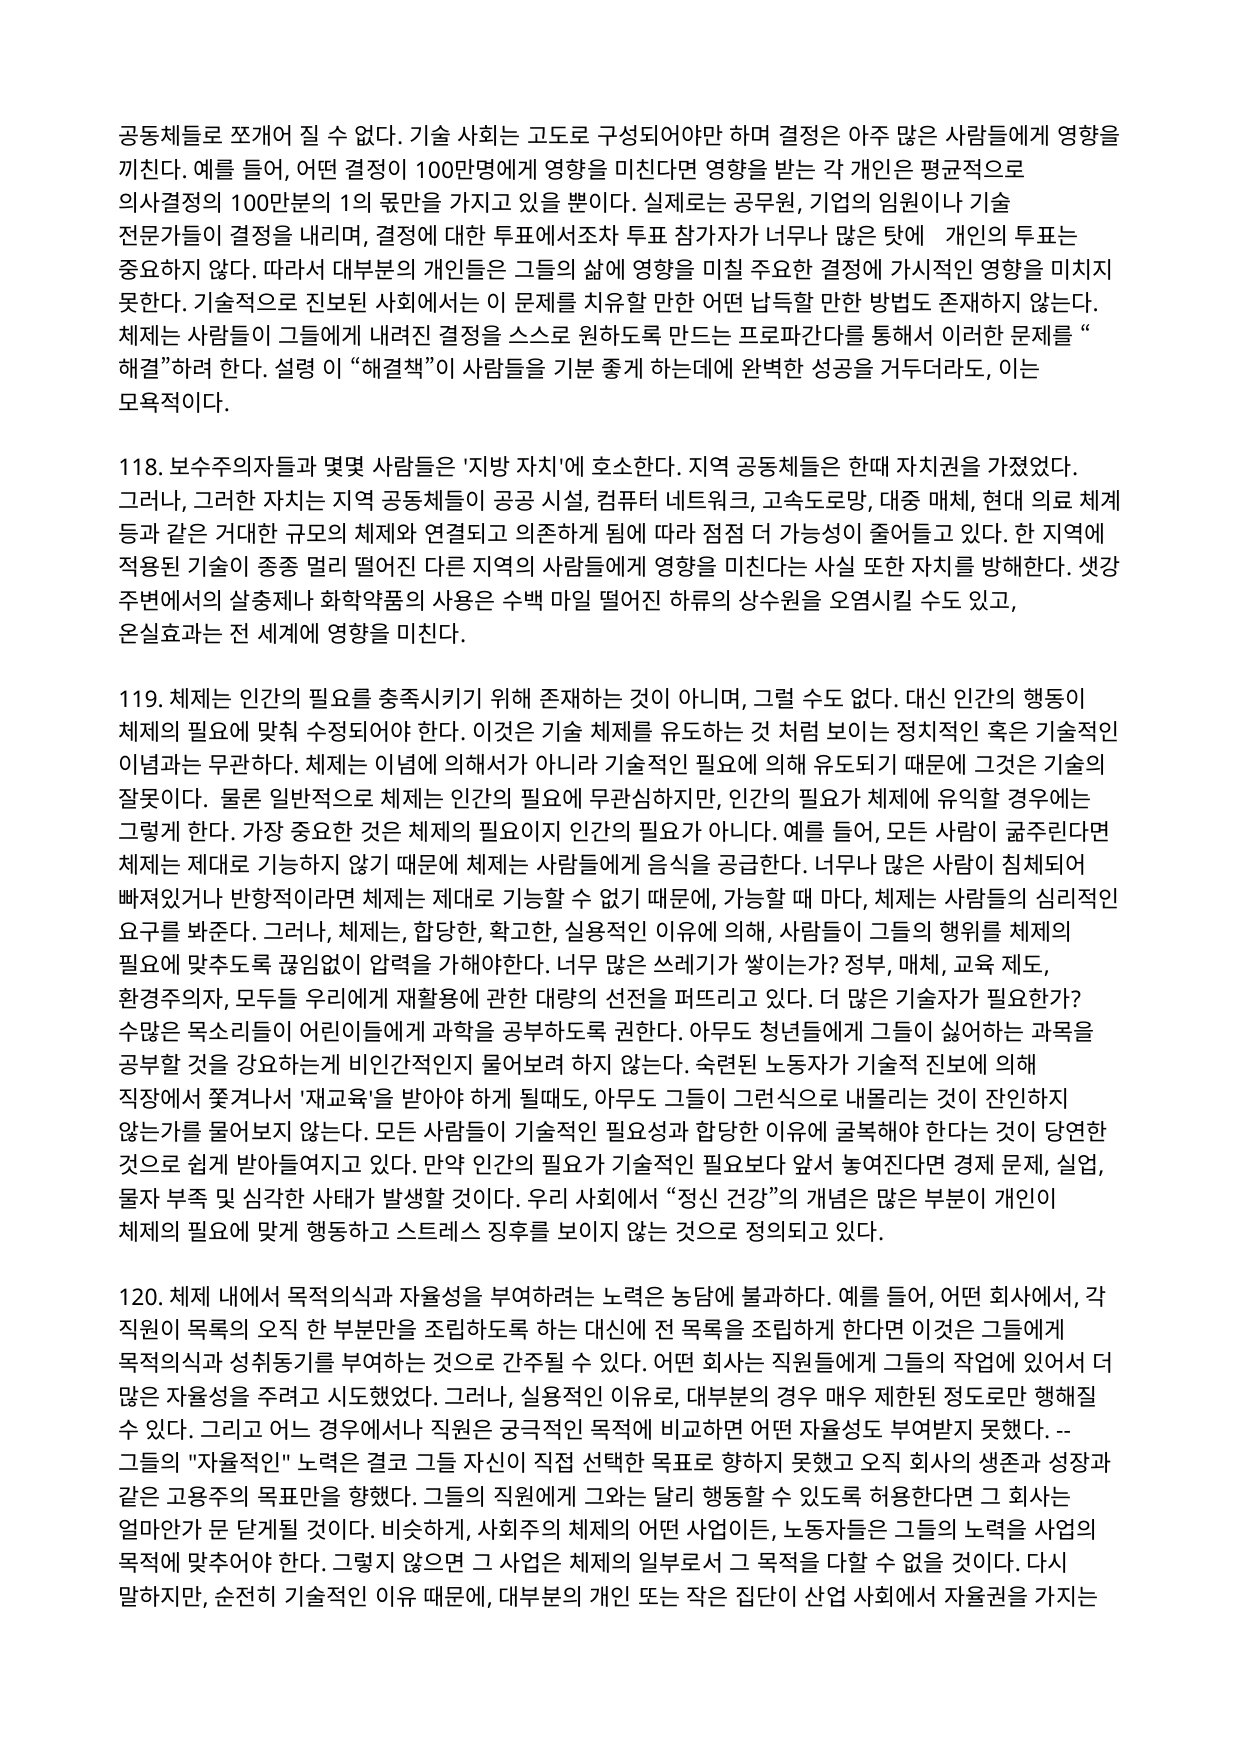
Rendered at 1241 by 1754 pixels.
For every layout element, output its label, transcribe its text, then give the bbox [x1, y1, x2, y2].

text 공동체들로 쪼개어 질 수 없다. 기술 사회는 고도로 구성되어야만 하며 결정은 아주 많은 사람들에게 영향을 끼친다. 예를 들어, 어떤 결정이 100만명에게 영향을 미친다면 영향을 받는 각 개인은 평균적으로 의사결정의 100만분의 1의 몫만을 가지고 있을 뿐이다. 실제로는 공무원, 기업의 임원이나 기술 전문가들이 결정을 내리며, 결정에 대한 투표에서조차 투표 참가자가 너무나 많은 탓에 개인의 투표는 중요하지 않다. 따라서 대부분의 개인들은 그들의 삶에 영향을 미칠 주요한 결정에 가시적인 영향을 미치지 못한다. 기술적으로 진보된 사회에서는 이 문제를 치유할 만한 어떤 납득할 만한 방법도 존재하지 않는다. 체제는 사람들이 그들에게 내려진 결정을 스스로 원하도록 만드는 프로파간다를 통해서 이러한 문제를 “해결”하려 한다. 설령 이 “해결책”이 사람들을 기분 좋게 하는데에 완벽한 성공을 거두더라도, 이는 모욕적이다. [118, 118, 1122, 418]
text 118. 보수주의자들과 몇몇 사람들은 '지방 자치'에 호소한다. 지역 공동체들은 한때 자치권을 가졌었다. 그러나, 그러한 자치는 지역 공동체들이 공공 시설, 컴퓨터 네트워크, 고속도로망, 대중 매체, 현대 의료 체계 등과 같은 거대한 규모의 체제와 연결되고 의존하게 됨에 따라 점점 더 가능성이 줄어들고 있다. 한 지역에 적용된 기술이 종종 멀리 떨어진 다른 지역의 사람들에게 영향을 미친다는 사실 또한 자치를 방해한다. 샛강 주변에서의 살충제나 화학약품의 사용은 수백 마일 떨어진 하류의 상수원을 오염시킬 수도 있고, 온실효과는 전 세계에 영향을 미친다. [118, 449, 1122, 649]
text 119. 체제는 인간의 필요를 충족시키기 위해 존재하는 것이 아니며, 그럴 수도 없다. 대신 인간의 행동이 체제의 필요에 맞춰 수정되어야 한다. 이것은 기술 체제를 유도하는 것 처럼 보이는 정치적인 혹은 기술적인 이념과는 무관하다. 체제는 이념에 의해서가 아니라 기술적인 필요에 의해 유도되기 때문에 그것은 기술의 잘못이다. 물론 일반적으로 체제는 인간의 필요에 무관심하지만, 인간의 필요가 체제에 유익할 경우에는 그렇게 한다. 가장 중요한 것은 체제의 필요이지 인간의 필요가 아니다. 예를 들어, 모든 사람이 굶주린다면 체제는 제대로 기능하지 않기 때문에 체제는 사람들에게 음식을 공급한다. 너무나 많은 사람이 침체되어 빠져있거나 반항적이라면 체제는 제대로 기능할 수 없기 때문에, 가능할 때 마다, 체제는 사람들의 심리적인 요구를 봐준다. 그러나, 체제는, 합당한, 확고한, 실용적인 이유에 의해, 사람들이 그들의 행위를 체제의 필요에 맞추도록 끊임없이 압력을 가해야한다. 너무 많은 쓰레기가 쌓이는가? 정부, 매체, 교육 제도, 환경주의자, 모두들 우리에게 재활용에 관한 대량의 선전을 퍼뜨리고 있다. 더 많은 기술자가 필요한가? 수많은 목소리들이 어린이들에게 과학을 공부하도록 권한다. 아무도 청년들에게 그들이 싫어하는 과목을 공부할 것을 강요하는게 비인간적인지 물어보려 하지 않는다. 숙련된 노동자가 기술적 진보에 의해 직장에서 쫓겨나서 '재교육'을 받아야 하게 될때도, 아무도 그들이 그런식으로 내몰리는 것이 잔인하지 않는가를 물어보지 않는다. 모든 사람들이 기술적인 필요성과 합당한 이유에 굴복해야 한다는 것이 당연한 것으로 쉽게 받아들여지고 있다. 만약 인간의 필요가 기술적인 필요보다 앞서 놓여진다면 경제 문제, 실업, 물자 부족 및 심각한 사태가 발생할 것이다. 우리 사회에서 “정신 건강”의 개념은 많은 부분이 개인이 체제의 필요에 맞게 행동하고 스트레스 징후를 보이지 않는 것으로 정의되고 있다. [118, 681, 1122, 1247]
text 120. 체제 내에서 목적의식과 자율성을 부여하려는 노력은 농담에 불과하다. 예를 들어, 어떤 회사에서, 각 직원이 목록의 오직 한 부분만을 조립하도록 하는 대신에 전 목록을 조립하게 한다면 이것은 그들에게 목적의식과 성취동기를 부여하는 것으로 간주될 수 있다. 어떤 회사는 직원들에게 그들의 작업에 있어서 더 많은 자율성을 주려고 시도했었다. 그러나, 실용적인 이유로, 대부분의 경우 매우 제한된 정도로만 행해질 수 있다. 그리고 어느 경우에서나 직원은 궁극적인 목적에 비교하면 어떤 자율성도 부여받지 못했다. -- 그들의 "자율적인" 노력은 결코 그들 자신이 직접 선택한 목표로 향하지 못했고 오직 회사의 생존과 성장과 같은 고용주의 목표만을 향했다. 그들의 직원에게 그와는 달리 행동할 수 있도록 허용한다면 그 회사는 얼마안가 문 닫게될 것이다. 비슷하게, 사회주의 체제의 어떤 사업이든, 노동자들은 그들의 노력을 사업의 목적에 맞추어야 한다. 그렇지 않으면 그 사업은 체제의 일부로서 그 목적을 다할 수 없을 것이다. 다시 말하지만, 순전히 기술적인 이유 때문에, 대부분의 개인 또는 작은 집단이 산업 사회에서 자율권을 가지는 [118, 1278, 1122, 1612]
